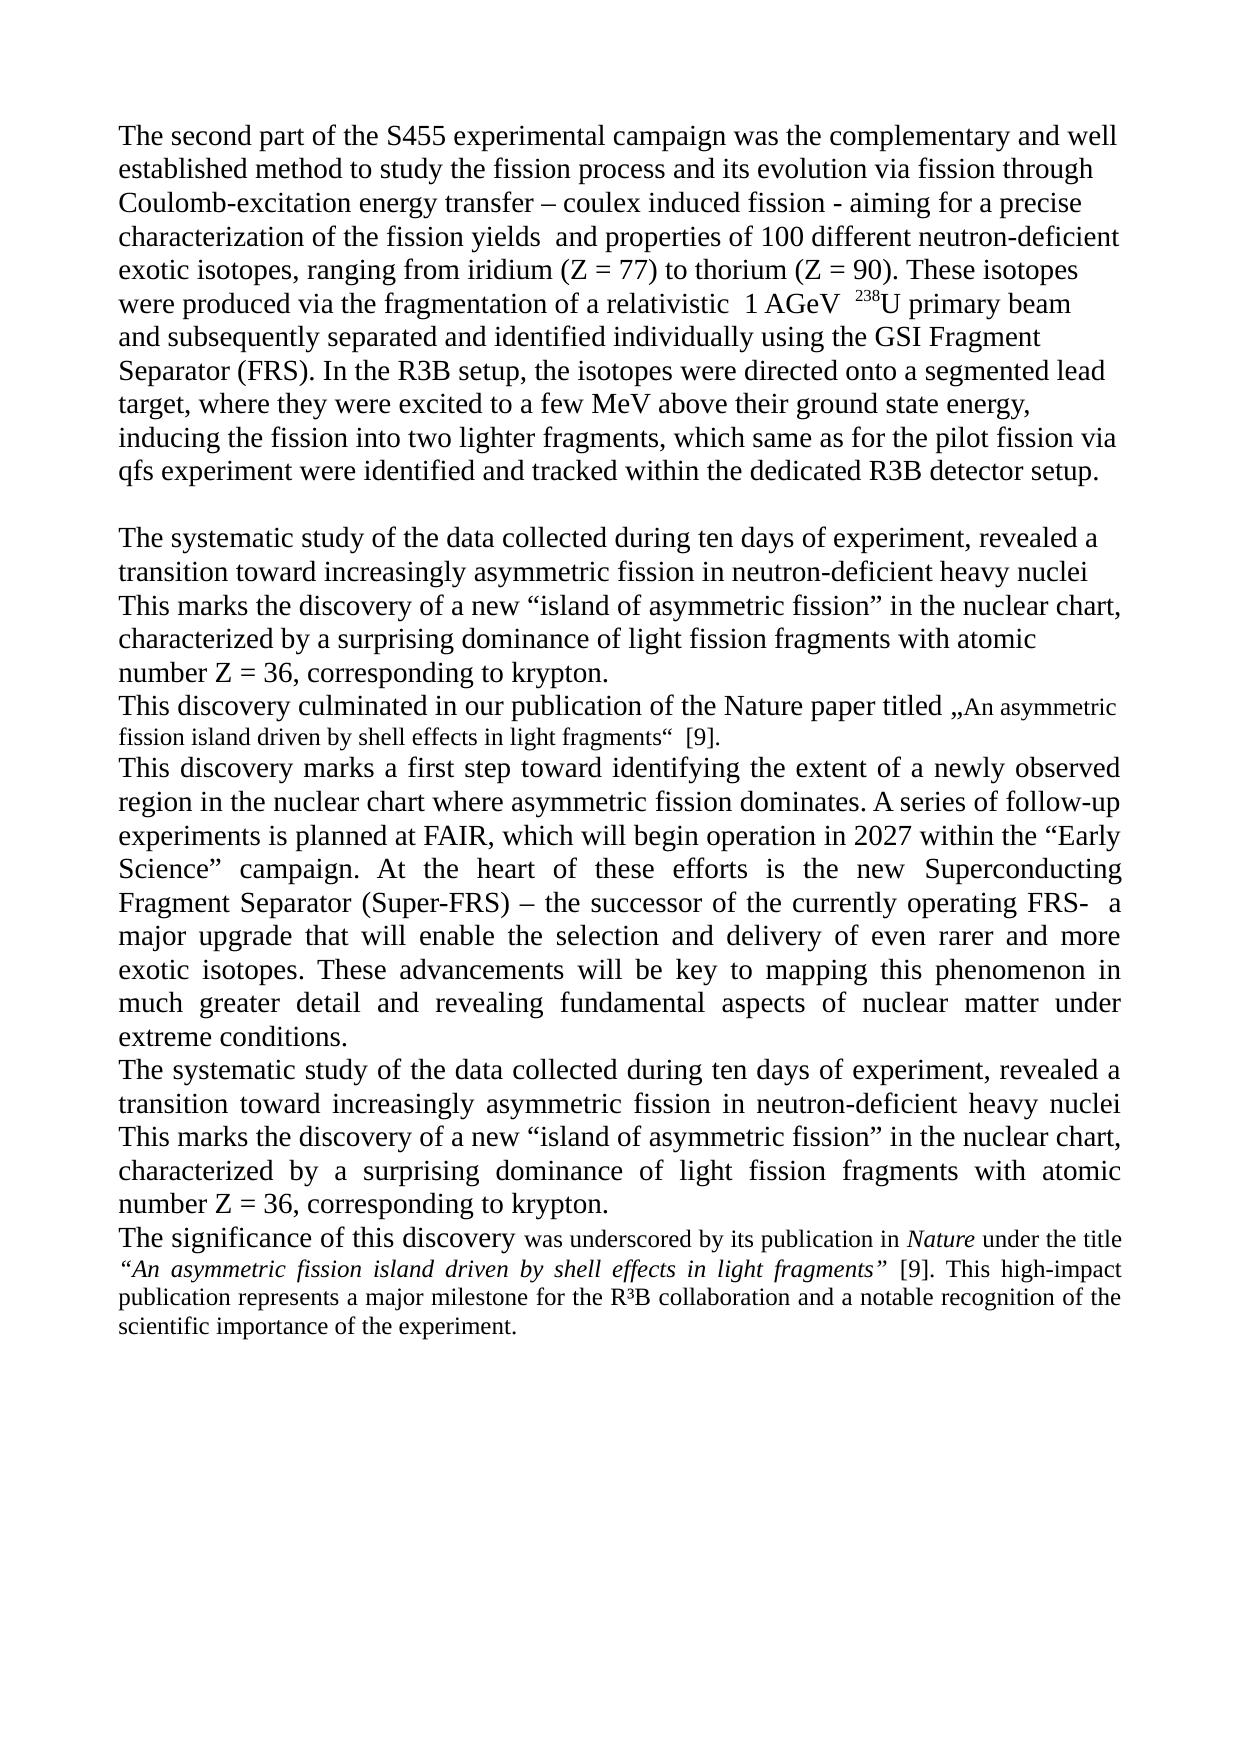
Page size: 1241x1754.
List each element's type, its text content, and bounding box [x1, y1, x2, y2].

text This discovery marks a first step toward identifying the extent of a newly observed region in the nuclear chart where asymmetric fission dominates. A series of follow-up experiments is planned at FAIR, which will begin operation in 2027 within the “Early Science” campaign. At the heart of these efforts is the new Superconducting Fragment Separator (Super-FRS) – the successor of the currently operating FRS- a major upgrade that will enable the selection and delivery of even rarer and more exotic isotopes. These advancements will be key to mapping this phenomenon in much greater detail and revealing fundamental aspects of nuclear matter under extreme conditions. [118, 751, 1122, 1052]
text The systematic study of the data collected during ten days of experiment, revealed a transition toward increasingly asymmetric fission in neutron-deficient heavy nuclei This marks the discovery of a new “island of asymmetric fission” in the nuclear chart, characterized by a surprising dominance of light fission fragments with atomic number Z = 36, corresponding to krypton. [118, 521, 1122, 688]
text This discovery culminated in our publication of the Nature paper titled „An asymmetric fission island driven by shell effects in light fragments“ [9]. [118, 688, 1122, 751]
text The second part of the S455 experimental campaign was the complementary and well established method to study the fission process and its evolution via fission through Coulomb-excitation energy transfer – coulex induced fission - aiming for a precise characterization of the fission yields and properties of 100 different neutron-deficient exotic isotopes, ranging from iridium (Z = 77) to thorium (Z = 90). These isotopes were produced via the fragmentation of a relativistic 1 AGeV 238U primary beam and subsequently separated and identified individually using the GSI Fragment Separator (FRS). In the R3B setup, the isotopes were directed onto a segmented lead target, where they were excited to a few MeV above their ground state energy, inducing the fission into two lighter fragments, which same as for the pilot fission via qfs experiment were identified and tracked within the dedicated R3B detector setup. [118, 118, 1122, 487]
text The systematic study of the data collected during ten days of experiment, revealed a transition toward increasingly asymmetric fission in neutron-deficient heavy nuclei This marks the discovery of a new “island of asymmetric fission” in the nuclear chart, characterized by a surprising dominance of light fission fragments with atomic number Z = 36, corresponding to krypton. [118, 1052, 1122, 1220]
text The significance of this discovery was underscored by its publication in Nature under the title “An asymmetric fission island driven by shell effects in light fragments” [9]. This high-impact publication represents a major milestone for the R³B collaboration and a notable recognition of the scientific importance of the experiment. [118, 1220, 1122, 1340]
